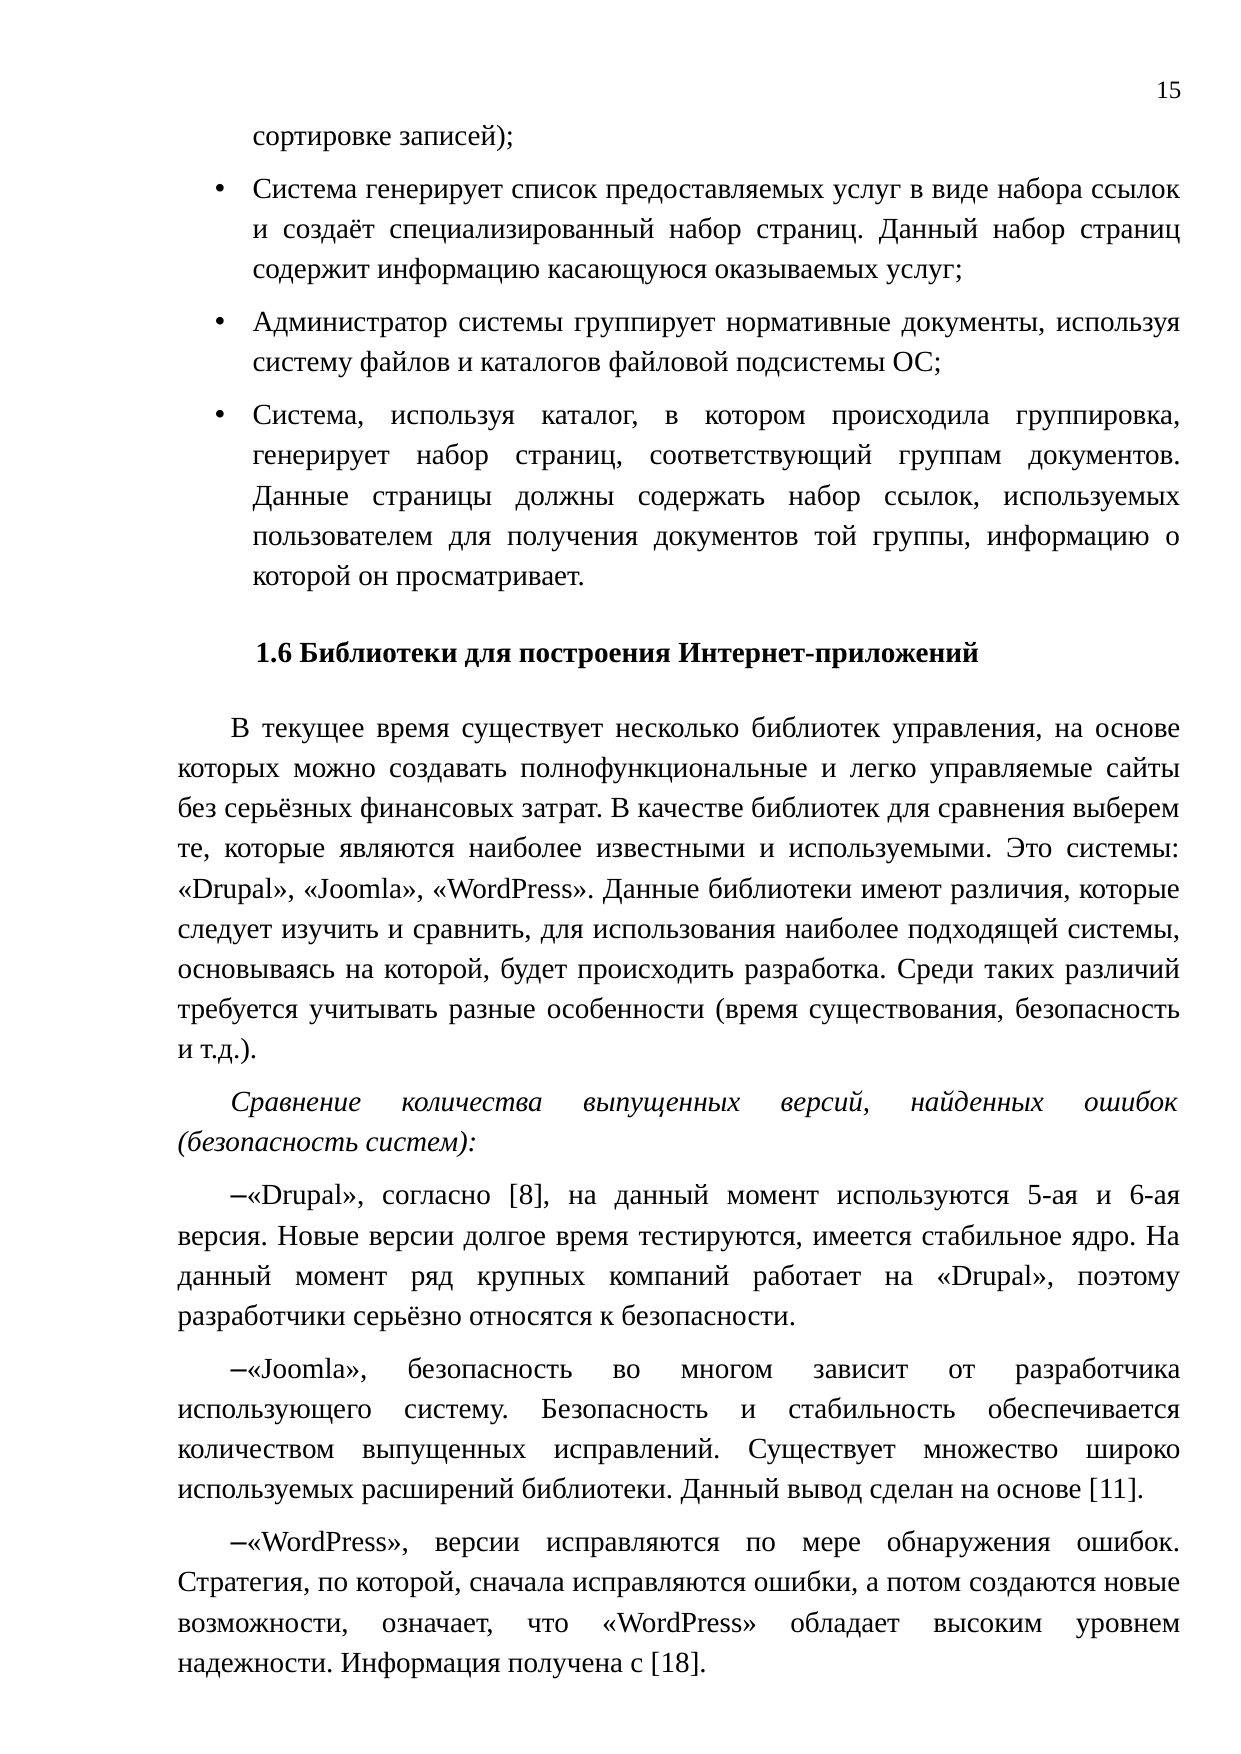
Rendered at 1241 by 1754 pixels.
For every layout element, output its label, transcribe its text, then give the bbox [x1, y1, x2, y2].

list «Drupal», согласно [8], на данный момент используются 5-ая и 6-ая версия. Новые версии долгое время тестируются, имеется стабильное ядро. На данный момент ряд крупных компаний работает на «Drupal», поэтому разработчики серьёзно относятся к безопасности. [177, 1177, 1181, 1332]
list Система, используя каталог, в котором происходила группировка, генерирует набор страниц, соответствующий группам документов. Данные страницы должны содержать набор ссылок, используемых пользователем для получения документов той группы, информацию о которой он просматривает. [215, 397, 1181, 592]
text Сравнение количества выпущенных версий, найденных ошибок (безопасность систем): [177, 1084, 1181, 1158]
subtitle Библиотеки для построения Интернет-приложений [177, 636, 1181, 669]
list «WordPress», версии исправляются по мере обнаружения ошибок. Стратегия, по которой, сначала исправляются ошибки, а потом создаются новые возможности, означает, что «WordPress» обладает высоким уровнем надежности. Информация получена с [18]. [177, 1524, 1181, 1678]
list Администратор системы группирует нормативные документы, используя систему файлов и каталогов файловой подсистемы ОС; [215, 304, 1181, 378]
text В текущее время существует несколько библиотек управления, на основе которых можно создавать полнофункциональные и легко управляемые сайты без серьёзных финансовых затрат. В качестве библиотек для сравнения выберем те, которые являются наиболее известными и используемыми. Это системы: «Drupal», «Joomla», «WordPress». Данные библиотеки имеют различия, которые следует изучить и сравнить, для использования наиболее подходящей системы, основываясь на которой, будет происходить разработка. Среди таких различий требуется учитывать разные особенности (время существования, безопасность и т.д.). [177, 710, 1181, 1065]
list Система генерирует список предоставляемых услуг в виде набора ссылок и создаёт специализированный набор страниц. Данный набор страниц содержит информацию касающуюся оказываемых услуг; [215, 171, 1181, 285]
list сортировке записей); [215, 118, 1181, 152]
list «Joomla», безопасность во многом зависит от разработчика использующего систему. Безопасность и стабильность обеспечивается количеством выпущенных исправлений. Существует множество широко используемых расширений библиотеки. Данный вывод сделан на основе [11]. [177, 1351, 1181, 1505]
